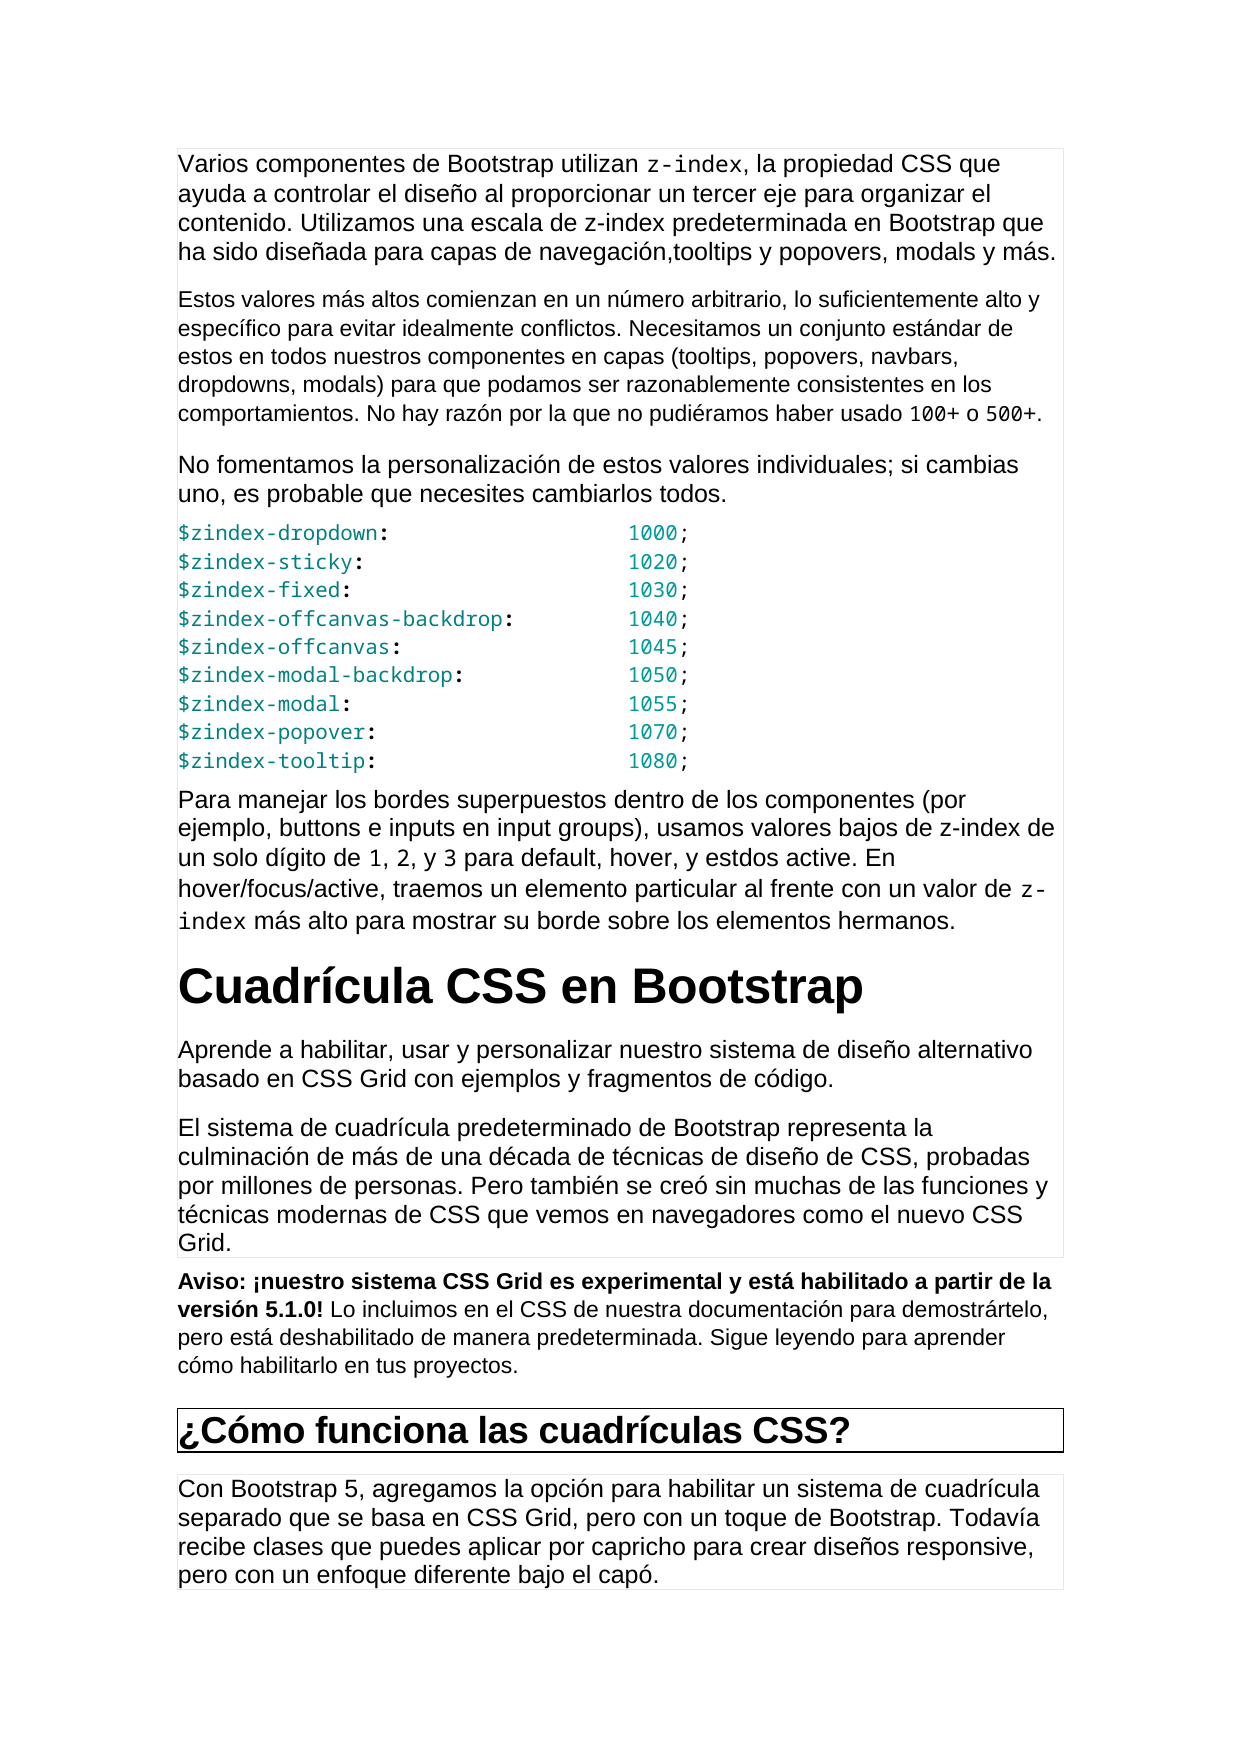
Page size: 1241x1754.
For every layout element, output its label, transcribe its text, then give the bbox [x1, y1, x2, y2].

text El sistema de cuadrícula predeterminado de Bootstrap representa la culminación de más de una década de técnicas de diseño de CSS, probadas por millones de personas. Pero también se creó sin muchas de las funciones y técnicas modernas de CSS que vemos en navegadores como el nuevo CSS Grid. [178, 1113, 1063, 1257]
text $zindex-fixed: 1030; [178, 575, 1063, 603]
text Con Bootstrap 5, agregamos la opción para habilitar un sistema de cuadrícula separado que se basa en CSS Grid, pero con un toque de Bootstrap. Todavía recibe clases que puedes aplicar por capricho para crear diseños responsive, pero con un enfoque diferente bajo el capó. [178, 1475, 1063, 1589]
text No fomentamos la personalización de estos valores individuales; si cambias uno, es probable que necesites cambiarlos todos. [178, 450, 1063, 508]
text Estos valores más altos comienzan en un número arbitrario, lo suficientemente alto y específico para evitar idealmente conflictos. Necesitamos un conjunto estándar de estos en todos nuestros componentes en capas (tooltips, popovers, navbars, dropdowns, modals) para que podamos ser razonablemente consistentes en los comportamientos. No hay razón por la que no pudiéramos haber usado 100+ o 500+. [178, 286, 1063, 428]
text $zindex-modal-backdrop: 1050; [178, 660, 1063, 688]
subtitle ¿Cómo funciona las cuadrículas CSS? [178, 1409, 1063, 1451]
text Varios componentes de Bootstrap utilizan z-index, la propiedad CSS que ayuda a controlar el diseño al proporcionar un tercer eje para organizar el contenido. Utilizamos una escala de z-index predeterminada en Bootstrap que ha sido diseñada para capas de navegación,tooltips y popovers, modals y más. [178, 149, 1063, 266]
text $zindex-dropdown: 1000; [178, 518, 1063, 546]
text $zindex-offcanvas-backdrop: 1040; [178, 603, 1063, 632]
text $zindex-sticky: 1020; [178, 546, 1063, 575]
text $zindex-offcanvas: 1045; [178, 632, 1063, 660]
text Para manejar los bordes superpuestos dentro de los componentes (por ejemplo, buttons e inputs en input groups), usamos valores bajos de z-index de un solo dígito de 1, 2, y 3 para default, hover, y estdos active. En hover/focus/active, traemos un elemento particular al frente con un valor de z-index más alto para mostrar su borde sobre los elementos hermanos. [178, 784, 1063, 936]
text $zindex-modal: 1055; [178, 688, 1063, 717]
text Aprende a habilitar, usar y personalizar nuestro sistema de diseño alternativo basado en CSS Grid con ejemplos y fragmentos de código. [178, 1034, 1063, 1093]
subtitle Cuadrícula CSS en Bootstrap [178, 956, 1063, 1014]
text $zindex-popover: 1070; [178, 717, 1063, 745]
text $zindex-tooltip: 1080; [178, 745, 1063, 774]
text Aviso: ¡nuestro sistema CSS Grid es experimental y está habilitado a partir de la versión 5.1.0! Lo incluimos en el CSS de nuestra documentación para demostrártelo, pero está deshabilitado de manera predeterminada. Sigue leyendo para aprender cómo habilitarlo en tus proyectos. [177, 1268, 1063, 1379]
